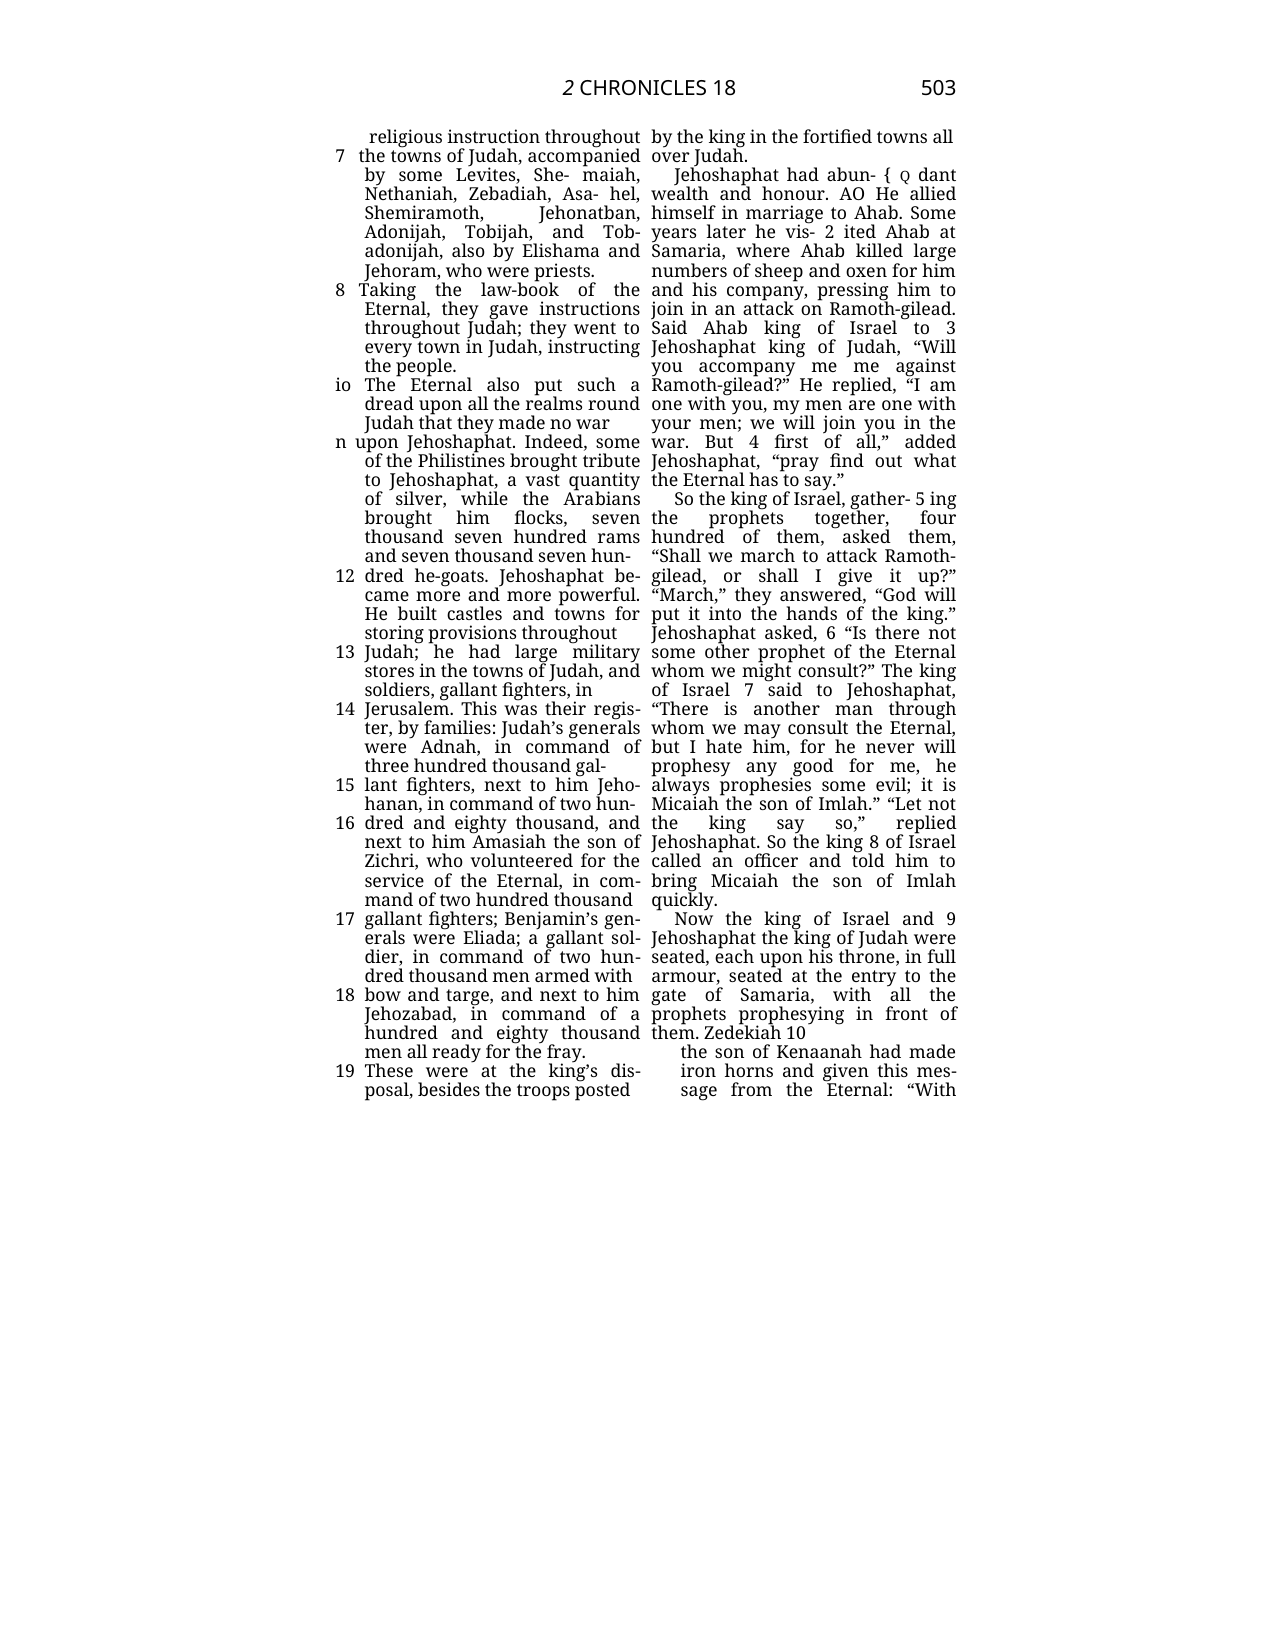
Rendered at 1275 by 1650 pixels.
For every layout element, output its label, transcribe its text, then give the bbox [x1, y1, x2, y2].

text So the king of Israel, gather- 5 ing the prophets together, four hundred of them, asked them, “Shall we march to attack Ramoth-gilead, or shall I give it up?” “March,” they answered, “God will put it into the hands of the king.” Jehoshaphat asked, 6 “Is there not some other prophet of the Eternal whom we might consult?” The king of Israel 7 said to Jehoshaphat, “There is another man through whom we may consult the Eternal, but I hate him, for he never will prophesy any good for me, he always prophesies some evil; it is Micaiah the son of Imlah.” “Let not the king say so,” re­plied Jehoshaphat. So the king 8 of Israel called an officer and told him to bring Micaiah the son of Imlah quickly. [651, 491, 956, 910]
list the towns of Judah, accom­panied by some Levites, She- maiah, Nethaniah, Zebadiah, Asa- hel, Shemiramoth, Jehonatban, Adonijah, Tobijah, and Tob- adonijah, also by Elishama and Jehoram, who were priests. [335, 147, 641, 281]
list These were at the king’s dis­posal, besides the troops posted [335, 1062, 641, 1101]
text religious instruction throughout [335, 128, 641, 147]
text the son of Kenaanah had made iron horns and given this mes­sage from the Eternal: “With [680, 1043, 956, 1101]
list dred he-goats. Jehoshaphat be­came more and more powerful. He built castles and towns for storing provisions throughout [335, 567, 641, 643]
list dred and eighty thousand, and next to him Amasiah the son of Zichri, who volunteered for the service of the Eternal, in com­mand of two hundred thousand [335, 814, 641, 910]
list Jerusalem. This was their regis­ter, by families: Judah’s gen­erals were Adnah, in command of three hundred thousand gal- [335, 700, 641, 776]
text n upon Jehoshaphat. Indeed, some of the Philistines brought tribute to Jehoshaphat, a vast quantity of silver, while the Ara­bians brought him flocks, seven thousand seven hundred rams and seven thousand seven hun- [335, 433, 641, 567]
text Now the king of Israel and 9 Jehoshaphat the king of Judah were seated, each upon his throne, in full armour, seated at the entry to the gate of Samaria, with all the prophets prophesy­ing in front of them. Zedekiah 10 [651, 910, 956, 1043]
list bow and targe, and next to him Jehozabad, in command of a hundred and eighty thousand men all ready for the fray. [335, 986, 641, 1062]
text io The Eternal also put such a dread upon all the realms round Judah that they made no war [335, 376, 641, 433]
text by the king in the fortified towns all over Judah. [651, 128, 956, 166]
list Judah; he had large military stores in the towns of Judah, and soldiers, gallant fighters, in [335, 643, 641, 700]
list Taking the law-book of the Eternal, they gave instructions throughout Judah; they went to every town in Judah, instructing the people. [335, 281, 641, 376]
list gallant fighters; Benjamin’s gen­erals were Eliada; a gallant sol­dier, in command of two hun­dred thousand men armed with [335, 910, 641, 986]
text Jehoshaphat had abun- { q dant wealth and honour. AO He allied himself in marriage to Ahab. Some years later he vis- 2 ited Ahab at Samaria, where Ahab killed large numbers of sheep and oxen for him and his company, pressing him to join in an attack on Ramoth-gilead. Said Ahab king of Israel to 3 Jehoshaphat king of Judah, “Will you accompany me me against Ramoth-gilead?” He replied, “I am one with you, my men are one with your men; we will join you in the war. But 4 first of all,” added Jehoshaphat, “pray find out what the Eternal has to say.” [651, 166, 956, 491]
list lant fighters, next to him Jeho- hanan, in command of two hun- [335, 776, 641, 814]
